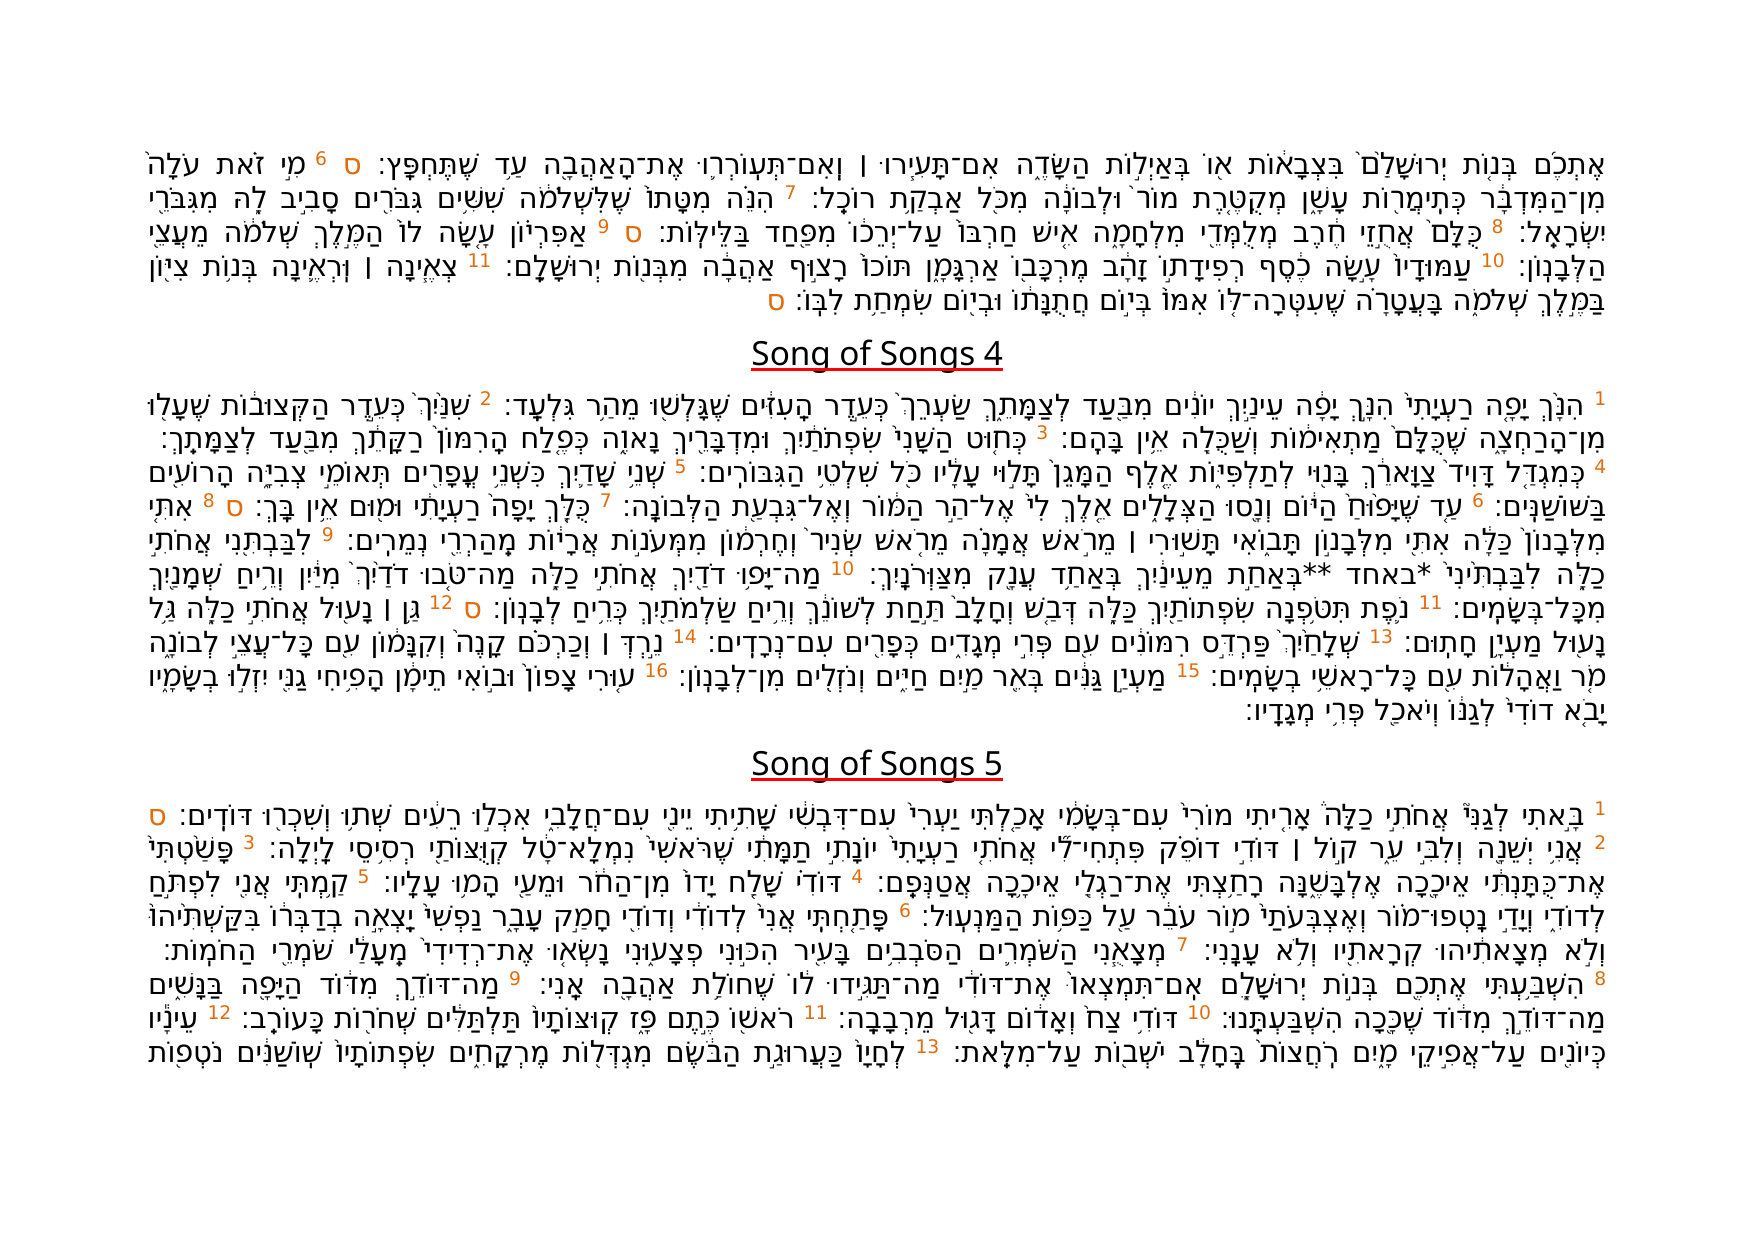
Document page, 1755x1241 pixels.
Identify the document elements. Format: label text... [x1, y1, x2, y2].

text 1 הִנָּ֨ךְ יָפָ֤ה רַעְיָתִי֙ הִנָּ֣ךְ יָפָ֔ה עֵינַ֣יִךְ יוֹנִ֔ים מִבַּ֖עַד לְצַמָּתֵ֑ךְ שַׂעְרֵךְ֙ כְּעֵ֣דֶר הָֽעִזִּ֔ים שֶׁגָּלְשׁ֖וּ מֵהַ֥ר גִּלְעָֽד׃ 2 שִׁנַּ֙יִךְ֙ כְּעֵ֣דֶר הַקְּצוּב֔וֹת שֶׁעָל֖וּ מִן־הָרַחְצָ֑ה שֶׁכֻּלָּם֙ מַתְאִימ֔וֹת וְשַׁכֻּלָ֖ה אֵ֥ין בָּהֶֽם׃ ‬‬3 כְּח֤וּט הַשָּׁנִי֙ שִׂפְתֹתַ֔יִךְ וּמִדְבָּרֵ֖יךְ נָאוֶ֑ה כְּפֶ֤לַח הָֽרִמּוֹן֙ רַקָּתֵ֔ךְ מִבַּ֖עַד לְצַמָּתֵֽךְ׃ ‬‬4 כְּמִגְדַּ֤ל דָּוִיד֙ צַוָּארֵ֔ךְ בָּנ֖וּי לְתַלְפִּיּ֑וֹת אֶ֤לֶף הַמָּגֵן֙ תָּל֣וּי עָלָ֔יו כֹּ֖ל שִׁלְטֵ֥י הַגִּבּוֹרִֽים׃ ‬‬5 שְׁנֵ֥י שָׁדַ֛יִךְ כִּשְׁנֵ֥י עֳפָרִ֖ים תְּאוֹמֵ֣י צְבִיָּ֑ה הָרוֹעִ֖ים בַּשּׁוֹשַׁנִּֽים׃ ‬‬6 עַ֤ד שֶׁיָּפ֙וּחַ֙ הַיּ֔וֹם וְנָ֖סוּ הַצְּלָלִ֑ים אֵ֤לֶךְ לִי֙ אֶל־הַ֣ר הַמּ֔וֹר וְאֶל־גִּבְעַ֖ת הַלְּבוֹנָֽה׃ ‬‬7 כֻּלָּ֤ךְ יָפָה֙ רַעְיָתִ֔י וּמ֖וּם אֵ֥ין בָּֽךְ׃ ס ‬‬8 אִתִּ֤י מִלְּבָנוֹן֙ כַּלָּ֔ה אִתִּ֖י מִלְּבָנ֣וֹן תָּב֑וֹאִי תָּשׁ֣וּרִי ׀ מֵרֹ֣אשׁ אֲמָנָ֗ה מֵרֹ֤אשׁ שְׂנִיר֙ וְחֶרְמ֔וֹן מִמְּעֹנ֣וֹת אֲרָי֔וֹת מֵֽהַרְרֵ֖י נְמֵרִֽים׃ ‬‬9 לִבַּבְתִּ֖נִי אֲחֹתִ֣י כַלָּ֑ה לִבַּבְתִּ֙ינִי֙ *באחד **בְּאַחַ֣ת מֵעֵינַ֔יִךְ בְּאַחַ֥ד עֲנָ֖ק מִצַּוְּרֹנָֽיִךְ׃ ‬‬10 מַה־יָּפ֥וּ דֹדַ֖יִךְ אֲחֹתִ֣י כַלָּ֑ה מַה־טֹּ֤בוּ דֹדַ֙יִךְ֙ מִיַּ֔יִן וְרֵ֥יחַ שְׁמָנַ֖יִךְ מִכָּל־בְּשָׂמִֽים׃ ‬‬11 נֹ֛פֶת תִּטֹּ֥פְנָה שִׂפְתוֹתַ֖יִךְ כַּלָּ֑ה דְּבַ֤שׁ וְחָלָב֙ תַּ֣חַת לְשׁוֹנֵ֔ךְ וְרֵ֥יחַ שַׂלְמֹתַ֖יִךְ כְּרֵ֥יחַ לְבָנֽוֹן׃ ס ‬‬12 גַּ֥ן ׀ נָע֖וּל אֲחֹתִ֣י כַלָּ֑ה גַּ֥ל נָע֖וּל מַעְיָ֥ן חָתֽוּם׃ ‬‬13 שְׁלָחַ֙יִךְ֙ פַּרְדֵּ֣ס רִמּוֹנִ֔ים עִ֖ם פְּרִ֣י מְגָדִ֑ים כְּפָרִ֖ים עִם־נְרָדִֽים׃ ‬‬14 נֵ֣רְדְּ ׀ וְכַרְכֹּ֗ם קָנֶה֙ וְקִנָּמ֔וֹן עִ֖ם כָּל־עֲצֵ֣י לְבוֹנָ֑ה מֹ֚ר וַאֲהָל֔וֹת עִ֖ם כָּל־רָאשֵׁ֥י בְשָׂמִֽים׃ ‬‬15 מַעְיַ֣ן גַּנִּ֔ים בְּאֵ֖ר מַ֣יִם חַיִּ֑ים וְנֹזְלִ֖ים מִן־לְבָנֽוֹן׃ ‬‬16 ע֤וּרִי צָפוֹן֙ וּב֣וֹאִי תֵימָ֔ן הָפִ֥יחִי גַנִּ֖י יִזְל֣וּ בְשָׂמָ֑יו יָבֹ֤א דוֹדִי֙ לְגַנּ֔וֹ וְיֹאכַ֖ל פְּרִ֥י מְגָדָֽיו׃ ‬‬‬‬‬‬‬‬‬‬‬‬‬‬‬‬‬ [148, 388, 1606, 727]
text Song of Songs 5 [148, 740, 1606, 785]
text 1 עַל־מִשְׁכָּבִי֙ בַּלֵּיל֔וֹת בִּקַּ֕שְׁתִּי אֵ֥ת שֶׁאָהֲבָ֖ה נַפְשִׁ֑י בִּקַּשְׁתִּ֖יו וְלֹ֥א מְצָאתִֽיו׃ 2 אָק֨וּמָה נָּ֜א וַאֲסוֹבְבָ֣ה בָעִ֗יר בַּשְּׁוָקִים֙ וּבָ֣רְחֹב֔וֹת אֲבַקְשָׁ֕ה אֵ֥ת שֶׁאָהֲבָ֖ה נַפְשִׁ֑י בִּקַּשְׁתִּ֖יו וְלֹ֥א מְצָאתִֽיו׃ ‬‬3 מְצָא֙וּנִי֙ הַשֹּׁ֣מְרִ֔ים הַסֹּבְבִ֖ים בָּעִ֑יר אֵ֛ת שֶׁאָהֲבָ֥ה נַפְשִׁ֖י רְאִיתֶֽם׃ ‬‬4 כִּמְעַט֙ שֶׁעָבַ֣רְתִּי מֵהֶ֔ם עַ֣ד שֶֽׁמָּצָ֔אתִי אֵ֥ת שֶׁאָהֲבָ֖ה נַפְשִׁ֑י אֲחַזְתִּיו֙ וְלֹ֣א אַרְפֶּ֔נּוּ עַד־שֶׁ֤הֲבֵיאתִיו֙ אֶל־בֵּ֣ית אִמִּ֔י וְאֶל־חֶ֖דֶר הוֹרָתִֽי׃ ‬‬5 הִשְׁבַּ֨עְתִּי אֶתְכֶ֜ם בְּנ֤וֹת יְרוּשָׁלִַ֙ם֙ בִּצְבָא֔וֹת א֖וֹ בְּאַיְל֣וֹת הַשָּׂדֶ֑ה אִם־תָּעִ֧ירוּ ׀ וְֽאִם־תְּעֽוֹרְר֛וּ אֶת־הָאַהֲבָ֖ה עַ֥ד שֶׁתֶּחְפָּֽץ׃ ס ‬‬6 מִ֣י זֹ֗את עֹלָה֙ מִן־הַמִּדְבָּ֔ר כְּתִֽימֲר֖וֹת עָשָׁ֑ן מְקֻטֶּ֤רֶת מוֹר֙ וּלְבוֹנָ֔ה מִכֹּ֖ל אַבְקַ֥ת רוֹכֵֽל׃ ‬‬7 הִנֵּ֗ה מִטָּתוֹ֙ שֶׁלִּשְׁלֹמֹ֔ה שִׁשִּׁ֥ים גִּבֹּרִ֖ים סָבִ֣יב לָ֑הּ מִגִּבֹּרֵ֖י יִשְׂרָאֵֽל׃ ‬‬8 כֻּלָּם֙ אֲחֻ֣זֵי חֶ֔רֶב מְלֻמְּדֵ֖י מִלְחָמָ֑ה אִ֤ישׁ חַרְבּוֹ֙ עַל־יְרֵכ֔וֹ מִפַּ֖חַד בַּלֵּילּֽוֹת׃ ס ‬‬9 אַפִּרְי֗וֹן עָ֤שָׂה לוֹ֙ הַמֶּ֣לֶךְ שְׁלֹמֹ֔ה מֵעֲצֵ֖י הַלְּבָנֽוֹן׃ ‬‬10 עַמּוּדָיו֙ עָ֣שָׂה כֶ֔סֶף רְפִידָת֣וֹ זָהָ֔ב מֶרְכָּב֖וֹ אַרְגָּמָ֑ן תּוֹכוֹ֙ רָצ֣וּף אַהֲבָ֔ה מִבְּנ֖וֹת יְרוּשָׁלָֽ͏ִם׃ ‬‬11 צְאֶ֧ינָה ׀ וּֽרְאֶ֛ינָה בְּנ֥וֹת צִיּ֖וֹן בַּמֶּ֣לֶךְ שְׁלֹמֹ֑ה בָּעֲטָרָ֗ה שֶׁעִטְּרָה־לּ֤וֹ אִמּוֹ֙ בְּי֣וֹם חֲתֻנָּת֔וֹ וּבְי֖וֹם שִׂמְחַ֥ת לִבּֽוֹ׃ ס ‬‬‬‬‬‬‬‬‬‬‬‬ [148, 148, 1606, 317]
text 1 בָּ֣אתִי לְגַנִּי֮ אֲחֹתִ֣י כַלָּה֒ אָרִ֤יתִי מוֹרִי֙ עִם־בְּשָׂמִ֔י אָכַ֤לְתִּי יַעְרִי֙ עִם־דִּבְשִׁ֔י שָׁתִ֥יתִי יֵינִ֖י עִם־חֲלָבִ֑י אִכְל֣וּ רֵעִ֔ים שְׁת֥וּ וְשִׁכְר֖וּ דּוֹדִֽים׃ ס 2 אֲנִ֥י יְשֵׁנָ֖ה וְלִבִּ֣י עֵ֑ר ק֣וֹל ׀ דּוֹדִ֣י דוֹפֵ֗ק פִּתְחִי־לִ֞י אֲחֹתִ֤י רַעְיָתִי֙ יוֹנָתִ֣י תַמָּתִ֔י שֶׁרֹּאשִׁי֙ נִמְלָא־טָ֔ל קְוֻּצּוֹתַ֖י רְסִ֥יסֵי לָֽיְלָה׃ ‬‬3 פָּשַׁ֙טְתִּי֙ אֶת־כֻּתָּנְתִּ֔י אֵיכָ֖כָה אֶלְבָּשֶׁ֑נָּה רָחַ֥צְתִּי אֶת־רַגְלַ֖י אֵיכָ֥כָה אֲטַנְּפֵֽם׃ ‬‬4 דּוֹדִ֗י שָׁלַ֤ח יָדוֹ֙ מִן־הַחֹ֔ר וּמֵעַ֖י הָמ֥וּ עָלָֽיו׃ ‬‬5 קַ֥מְתִּֽי אֲנִ֖י לִפְתֹּ֣חַ לְדוֹדִ֑י וְיָדַ֣י נָֽטְפוּ־מ֗וֹר וְאֶצְבְּעֹתַי֙ מ֣וֹר עֹבֵ֔ר עַ֖ל כַּפּ֥וֹת הַמַּנְעֽוּל׃ ‬‬6 פָּתַ֤חְתִּֽי אֲנִי֙ לְדוֹדִ֔י וְדוֹדִ֖י חָמַ֣ק עָבָ֑ר נַפְשִׁי֙ יָֽצְאָ֣ה בְדַבְּר֔וֹ בִּקַּשְׁתִּ֙יהוּ֙ וְלֹ֣א מְצָאתִ֔יהוּ קְרָאתִ֖יו וְלֹ֥א עָנָֽנִי׃ ‬‬7 מְצָאֻ֧נִי הַשֹּׁמְרִ֛ים הַסֹּבְבִ֥ים בָּעִ֖יר הִכּ֣וּנִי פְצָע֑וּנִי נָשְׂא֤וּ אֶת־רְדִידִי֙ מֵֽעָלַ֔י שֹׁמְרֵ֖י הַחֹמֽוֹת׃ ‬‬8 הִשְׁבַּ֥עְתִּי אֶתְכֶ֖ם בְּנ֣וֹת יְרוּשָׁלָ֑͏ִם אִֽם־תִּמְצְאוּ֙ אֶת־דּוֹדִ֔י מַה־תַּגִּ֣ידוּ ל֔וֹ שֶׁחוֹלַ֥ת אַהֲבָ֖ה אָֽנִי׃ ‬‬9 מַה־דּוֹדֵ֣ךְ מִדּ֔וֹד הַיָּפָ֖ה בַּנָּשִׁ֑ים מַה־דּוֹדֵ֣ךְ מִדּ֔וֹד שֶׁכָּ֖כָה הִשְׁבַּעְתָּֽנוּ׃ ‬‬10 דּוֹדִ֥י צַח֙ וְאָד֔וֹם דָּג֖וּל מֵרְבָבָֽה׃ ‬‬11 רֹאשׁ֖וֹ כֶּ֣תֶם פָּ֑ז קְוּצּוֹתָיו֙ תַּלְתַּלִּ֔ים שְׁחֹר֖וֹת כָּעוֹרֵֽב׃ ‬‬12 עֵינָ֕יו כְּיוֹנִ֖ים עַל־אֲפִ֣יקֵי מָ֑יִם רֹֽחֲצוֹת֙ בֶּֽחָלָ֔ב יֹשְׁב֖וֹת עַל־מִלֵּֽאת׃ ‬‬13 לְחָיָו֙ כַּעֲרוּגַ֣ת הַבֹּ֔שֶׂם מִגְדְּל֖וֹת מֶרְקָחִ֑ים שִׂפְתוֹתָיו֙ שֽׁוֹשַׁנִּ֔ים נֹטְפ֖וֹת מ֥וֹר עֹבֵֽר׃ ‬‬14 יָדָיו֙ גְּלִילֵ֣י זָהָ֔ב מְמֻלָּאִ֖ים בַּתַּרְשִׁ֑ישׁ מֵעָיו֙ עֶ֣שֶׁת שֵׁ֔ן מְעֻלֶּ֖פֶת סַפִּירִֽים׃ ‬‬15 שׁוֹקָיו֙ עַמּ֣וּדֵי שֵׁ֔שׁ מְיֻסָּדִ֖ים עַל־אַדְנֵי־פָ֑ז מַרְאֵ֙הוּ֙ כַּלְּבָנ֔וֹן בָּח֖וּר כָּאֲרָזִֽים׃ ‬‬16 חִכּוֹ֙ מַֽמְתַקִּ֔ים וְכֻלּ֖וֹ מַחֲמַדִּ֑ים זֶ֤ה דוֹדִי֙ וְזֶ֣ה רֵעִ֔י בְּנ֖וֹת יְרוּשָׁלָֽ͏ִם׃ ‬‬‬‬‬‬‬‬‬‬‬‬‬‬‬‬‬ [148, 798, 1606, 1069]
text Song of Songs 4 [148, 330, 1606, 375]
